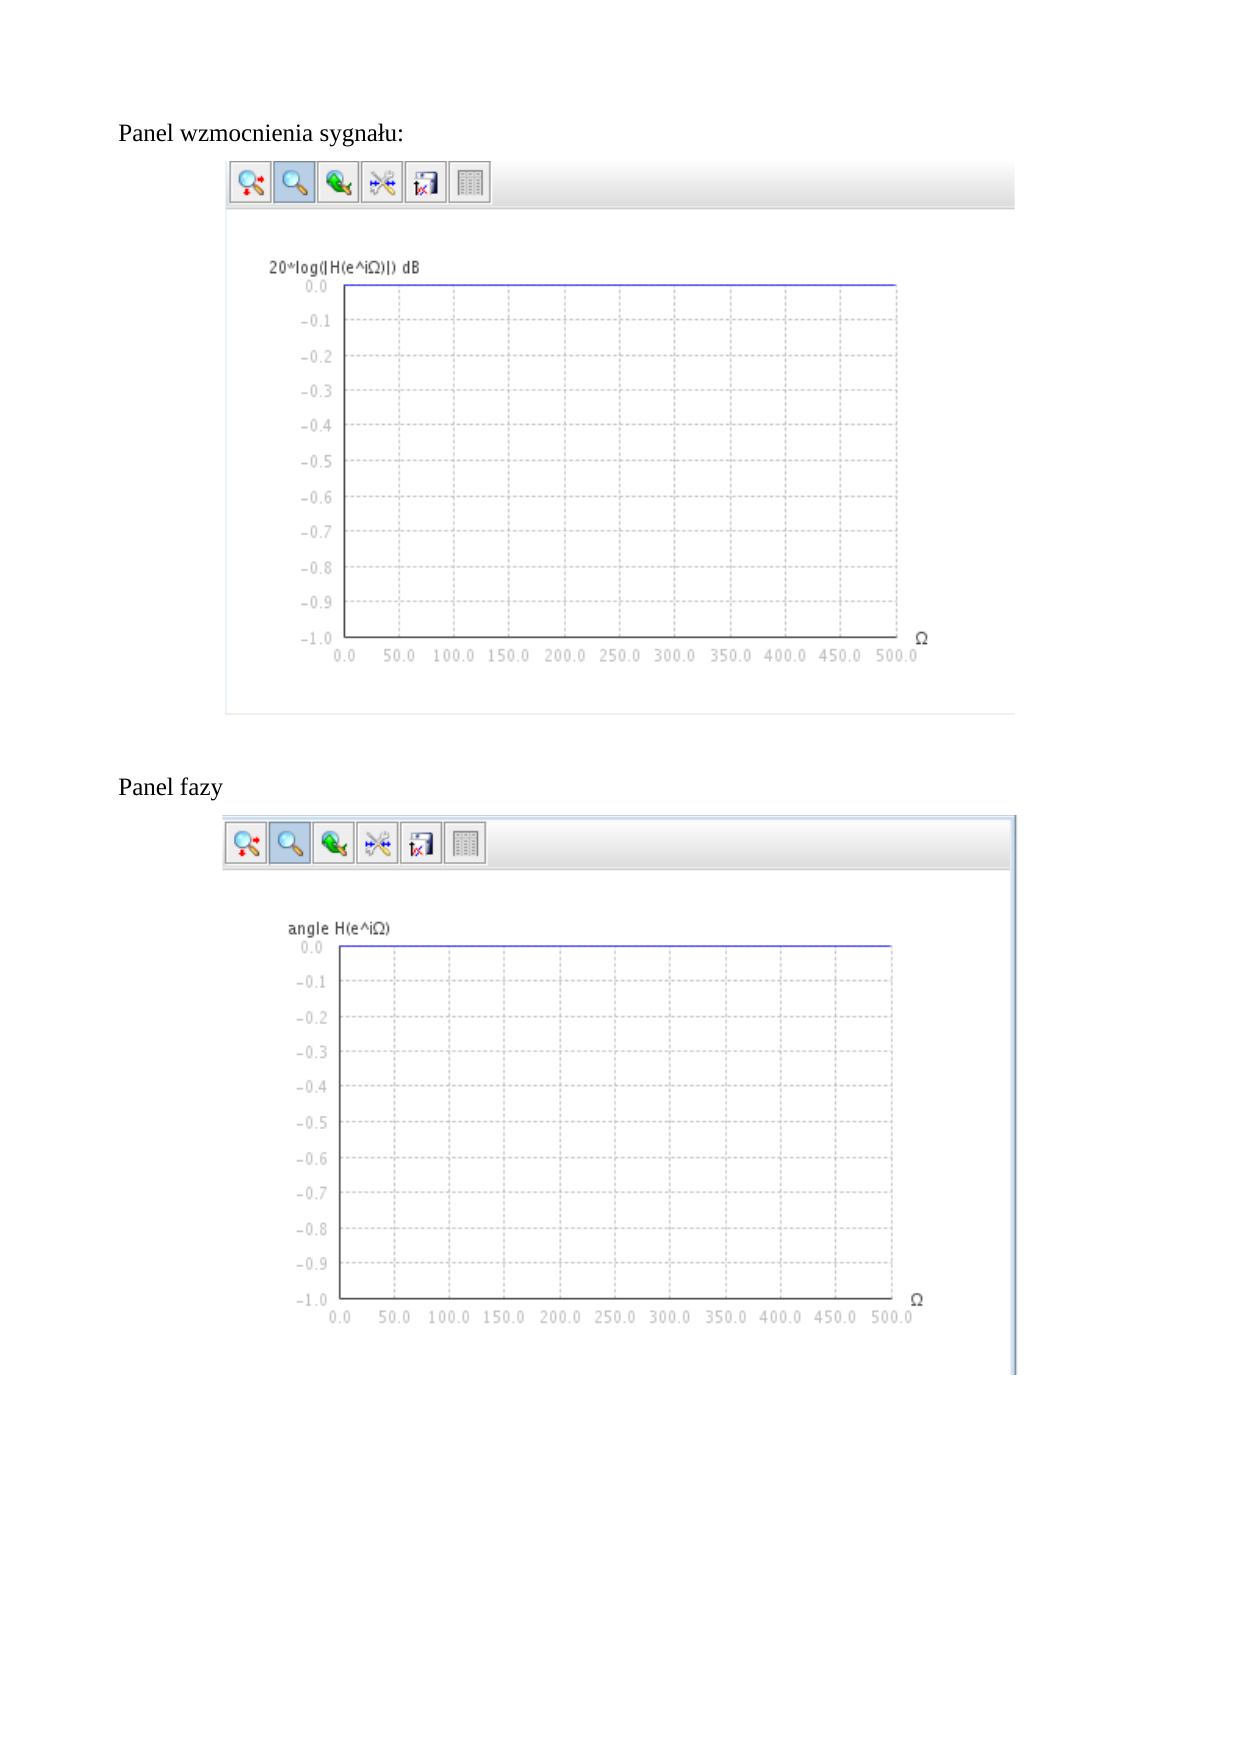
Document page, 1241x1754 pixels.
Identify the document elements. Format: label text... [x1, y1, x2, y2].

picture [225, 161, 1015, 715]
text Panel fazy [118, 772, 1122, 801]
picture [222, 815, 1018, 1375]
text Panel wzmocnienia sygnału: [118, 118, 1122, 147]
